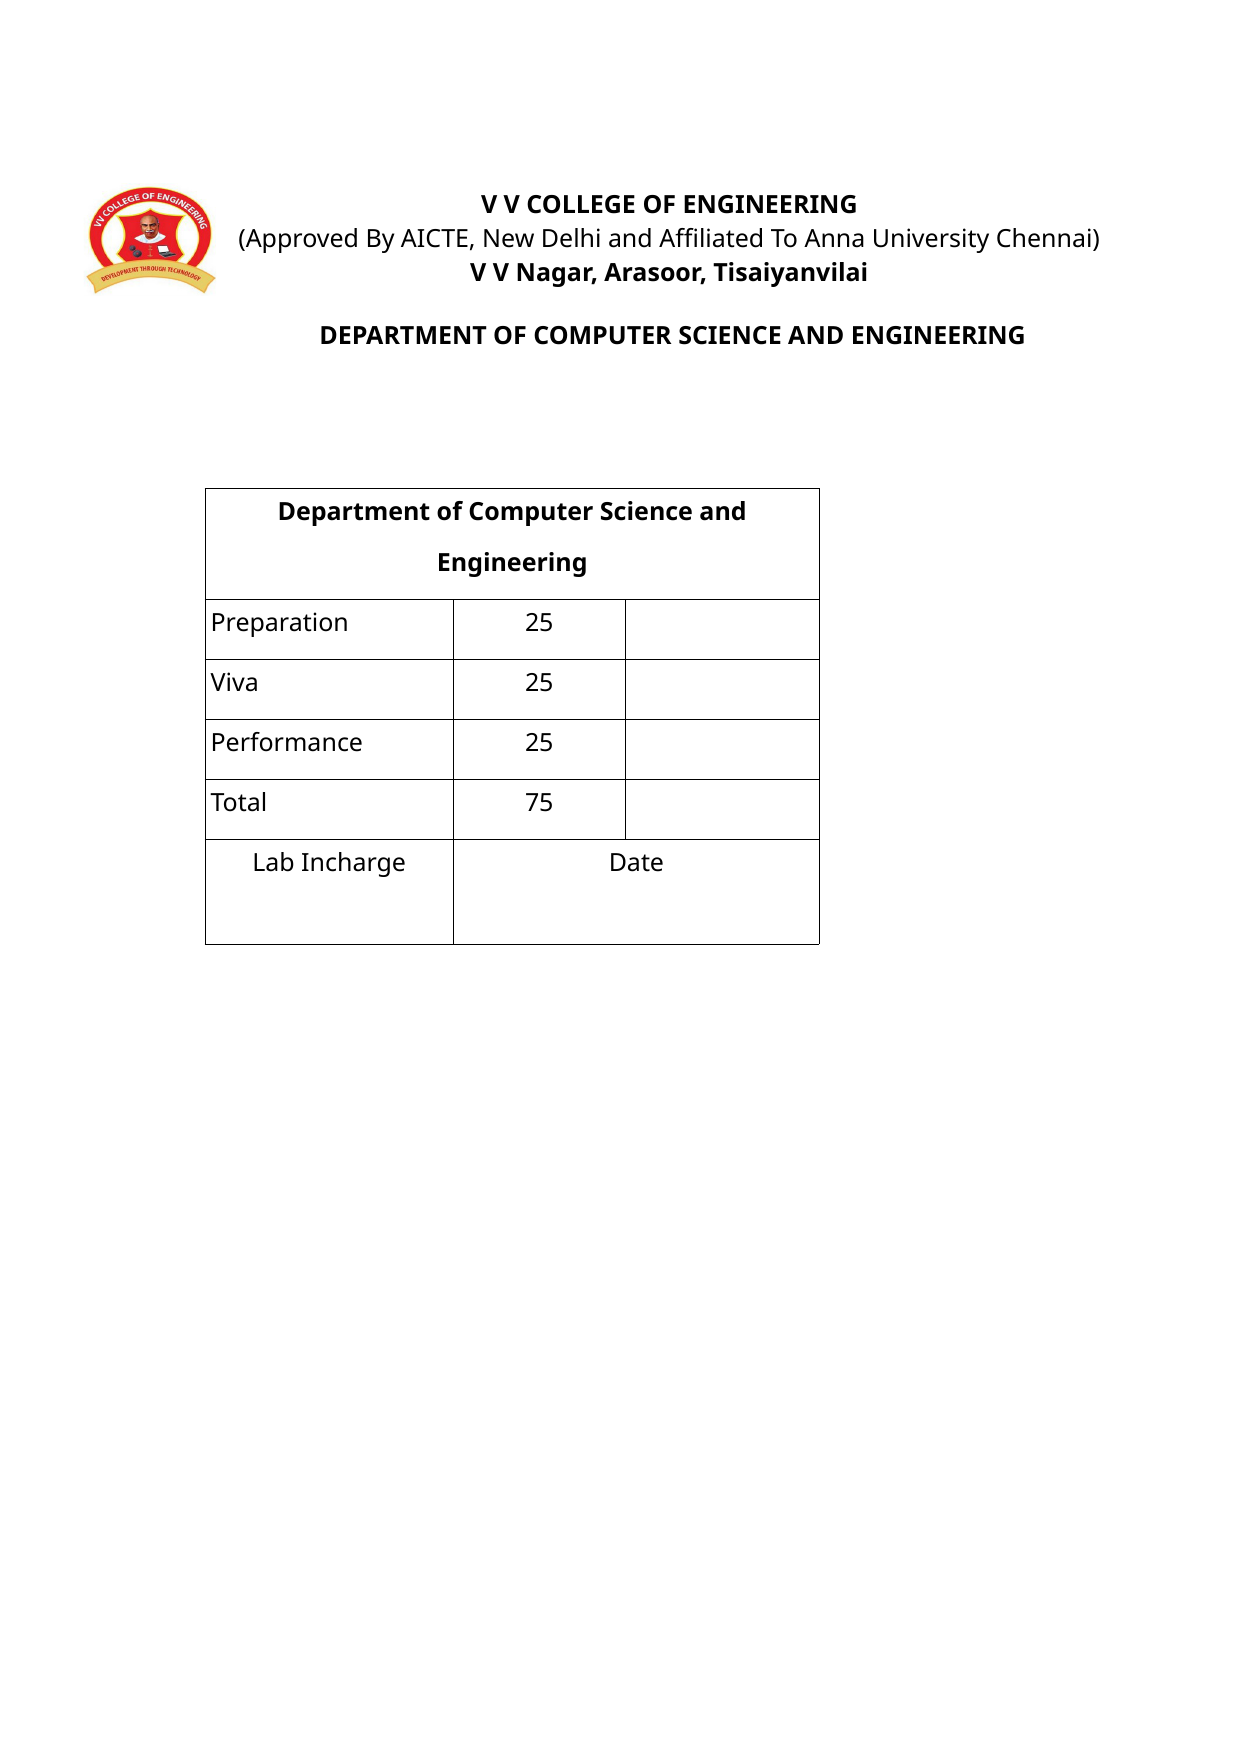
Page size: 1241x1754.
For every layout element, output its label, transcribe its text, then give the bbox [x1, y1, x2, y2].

table_cell Lab Incharge [206, 840, 453, 943]
table_cell Performance [206, 720, 453, 779]
text V V Nagar, Arasoor, Tisaiyanvilai [217, 254, 1122, 288]
table_cell [626, 720, 819, 779]
table_cell Viva [206, 660, 453, 719]
table_cell 75 [454, 780, 625, 839]
table_cell 25 [454, 660, 625, 719]
text V V COLLEGE OF ENGINEERING [217, 186, 1122, 220]
table_header Department of Computer Science and Engineering [206, 489, 819, 599]
table_cell 25 [454, 600, 625, 659]
text DEPARTMENT OF COMPUTER SCIENCE AND ENGINEERING [223, 323, 1122, 350]
text (Approved By AICTE, New Delhi and Affiliated To Anna University Chennai) [217, 220, 1122, 254]
table_cell [626, 780, 819, 839]
table_cell 25 [454, 720, 625, 779]
table_cell [626, 600, 819, 659]
table_cell [626, 660, 819, 719]
table_cell Preparation [206, 600, 453, 659]
table_cell Date [454, 840, 819, 943]
table_cell Total [206, 780, 453, 839]
